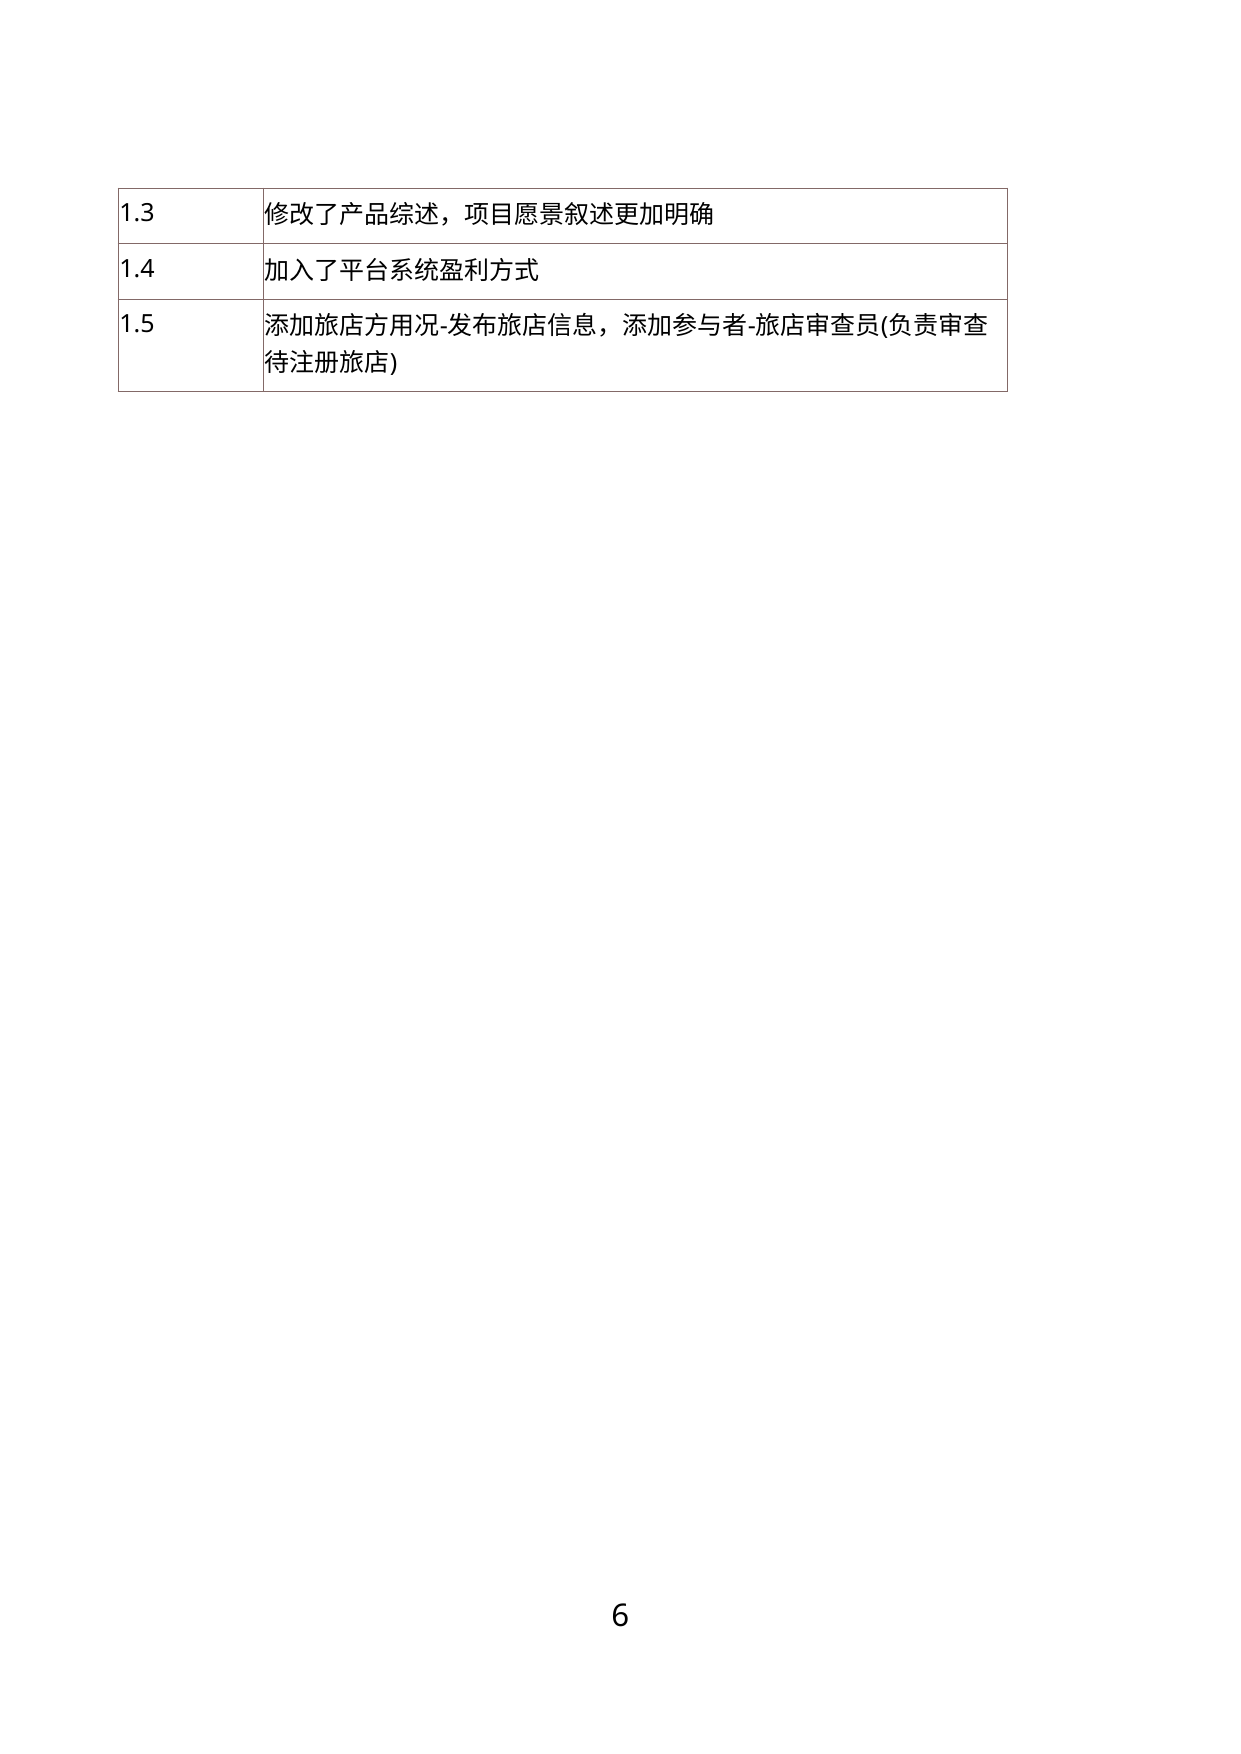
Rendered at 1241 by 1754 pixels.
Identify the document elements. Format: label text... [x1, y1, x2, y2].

table_cell 修改了产品综述，项目愿景叙述更加明确 [264, 189, 1007, 243]
table_cell 1.5 [119, 300, 263, 391]
table_cell 加入了平台系统盈利方式 [264, 244, 1007, 299]
table_cell 1.3 [119, 189, 263, 243]
table_cell 1.4 [119, 244, 263, 299]
table_cell 添加旅店方用况-发布旅店信息，添加参与者-旅店审查员(负责审查待注册旅店) [264, 300, 1007, 391]
